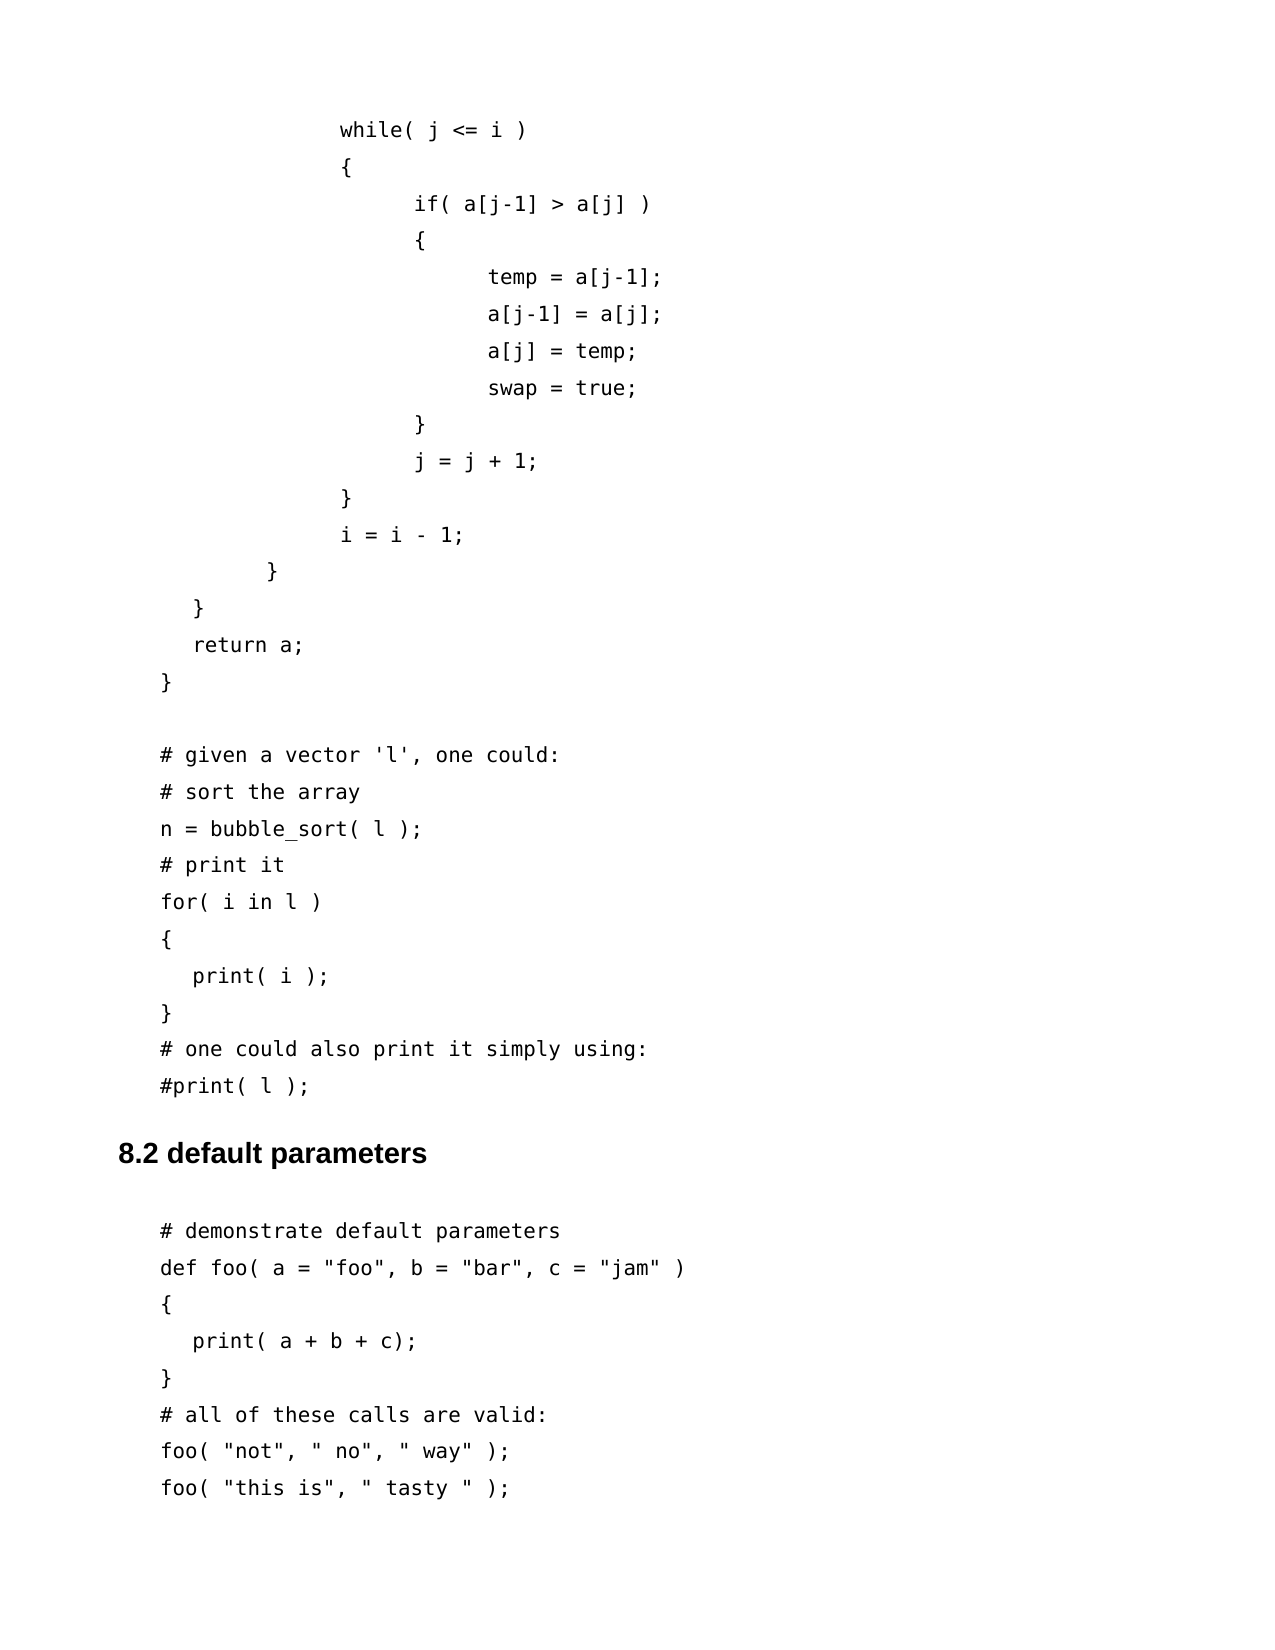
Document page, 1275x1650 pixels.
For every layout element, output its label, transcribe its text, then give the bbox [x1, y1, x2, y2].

text { [118, 155, 1157, 179]
text } [118, 559, 1157, 584]
text while( j <= i ) [118, 118, 1157, 142]
text swap = true; [118, 376, 1157, 400]
text # one could also print it simply using: [118, 1037, 1157, 1062]
text temp = a[j-1]; [118, 265, 1157, 289]
text { [118, 1292, 1157, 1317]
text #print( l ); [118, 1074, 1157, 1098]
text } [118, 486, 1157, 510]
text # print it [118, 853, 1157, 878]
text } [118, 596, 1157, 620]
text } [118, 1001, 1157, 1025]
text a[j-1] = a[j]; [118, 302, 1157, 326]
text } [118, 412, 1157, 437]
text a[j] = temp; [118, 339, 1157, 363]
text # demonstrate default parameters [118, 1219, 1157, 1243]
text return a; [118, 633, 1157, 657]
text if( a[j-1] > a[j] ) [118, 192, 1157, 216]
text print( a + b + c); [118, 1329, 1157, 1353]
text # given a vector 'l', one could: [118, 743, 1157, 767]
subtitle 8.2 default parameters [118, 1136, 1157, 1169]
text print( i ); [118, 964, 1157, 988]
text { [118, 228, 1157, 253]
text n = bubble_sort( l ); [118, 817, 1157, 841]
text } [118, 1366, 1157, 1390]
text for( i in l ) [118, 890, 1157, 914]
text def foo( a = "foo", b = "bar", c = "jam" ) [118, 1256, 1157, 1280]
text # sort the array [118, 780, 1157, 804]
text j = j + 1; [118, 449, 1157, 473]
text foo( "this is", " tasty " ); [118, 1476, 1157, 1500]
text { [118, 927, 1157, 951]
text # all of these calls are valid: [118, 1403, 1157, 1427]
text foo( "not", " no", " way" ); [118, 1439, 1157, 1464]
text } [118, 670, 1157, 694]
text i = i - 1; [118, 523, 1157, 547]
